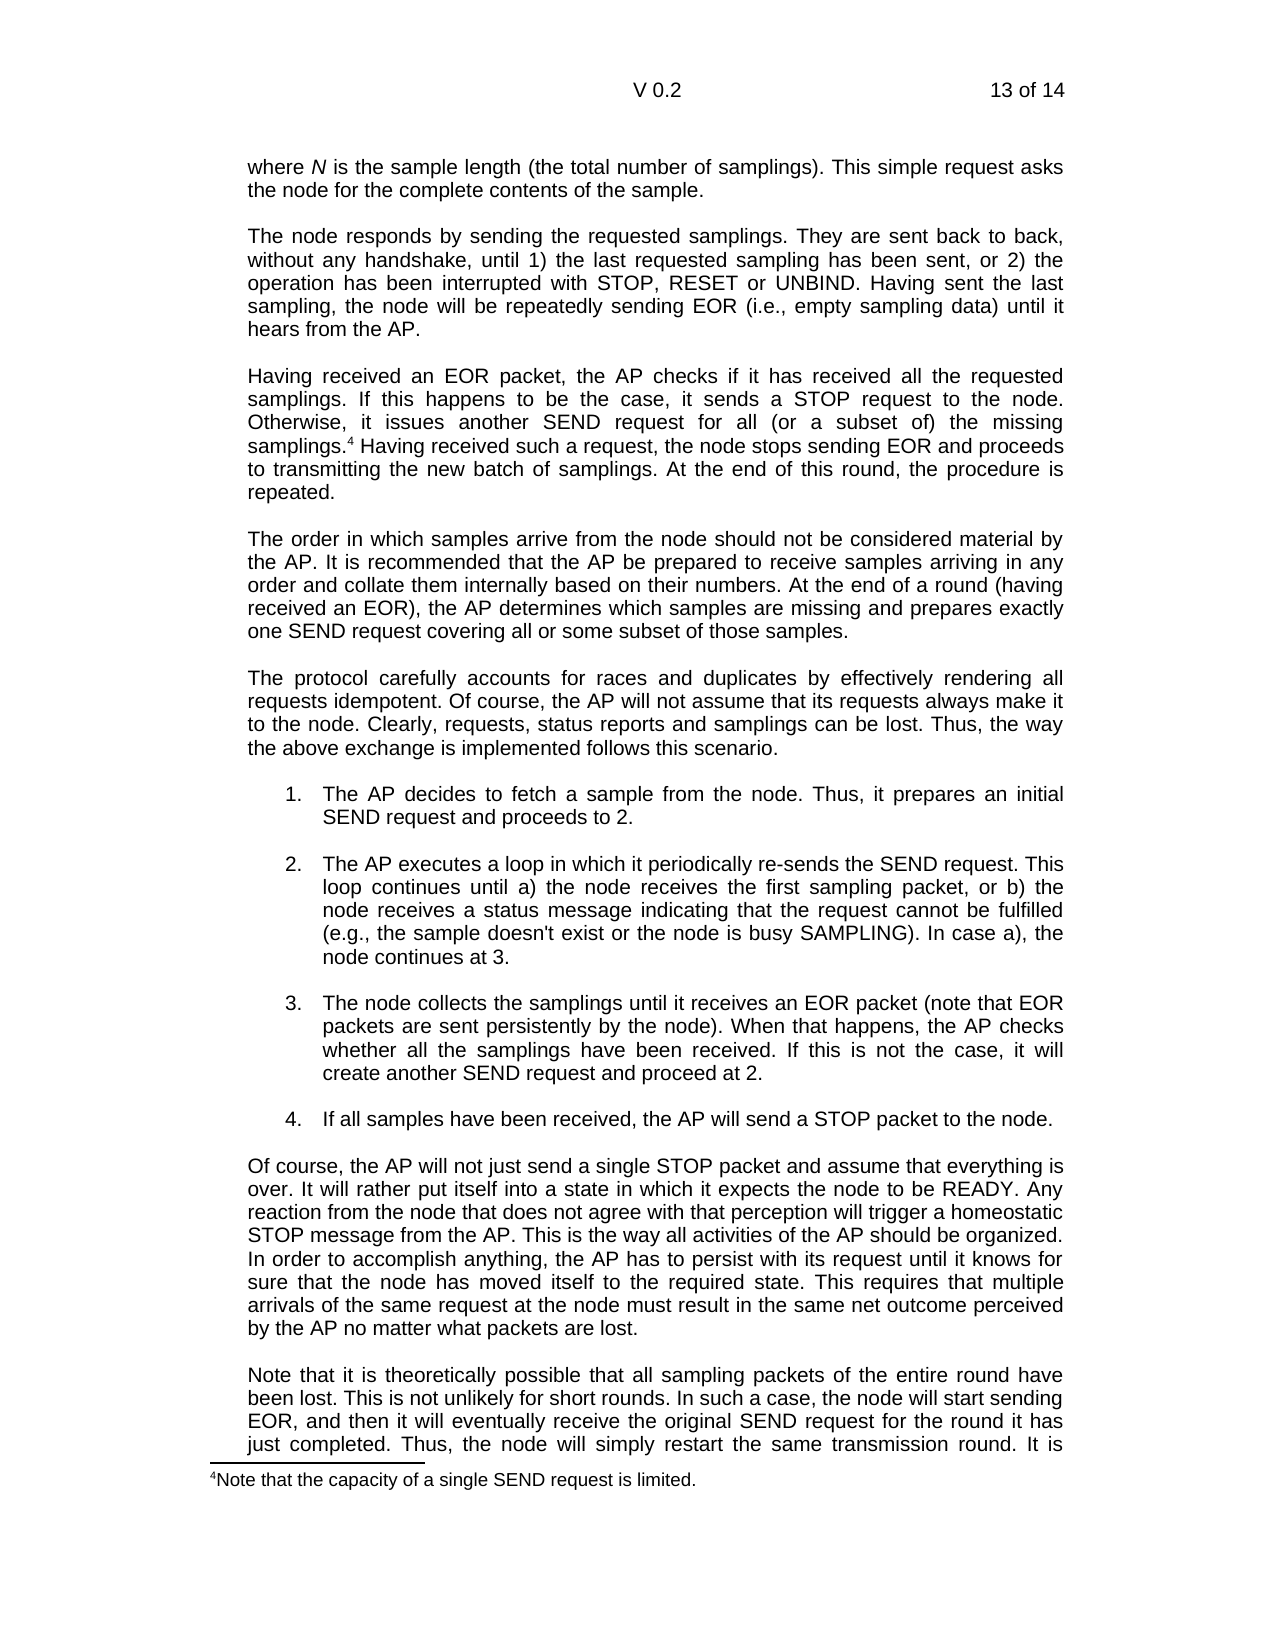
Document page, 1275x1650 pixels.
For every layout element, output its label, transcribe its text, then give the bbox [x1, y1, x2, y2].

text The protocol carefully accounts for races and duplicates by effectively rendering all requests idempotent. Of course, the AP will not assume that its requests always make it to the node. Clearly, requests, status reports and samplings can be lost. Thus, the way the above exchange is implemented follows this scenario. [247, 666, 1065, 759]
list The node collects the samplings until it receives an EOR packet (note that EOR packets are sent persistently by the node). When that happens, the AP checks whether all the samplings have been received. If this is not the case, it will create another SEND request and proceed at 2. [285, 992, 1065, 1084]
text The node responds by sending the requested samplings. They are sent back to back, without any handshake, until 1) the last requested sampling has been sent, or 2) the operation has been interrupted with STOP, RESET or UNBIND. Having sent the last sampling, the node will be repeatedly sending EOR (i.e., empty sampling data) until it hears from the AP. [247, 225, 1065, 341]
text Note that the capacity of a single SEND request is limited. [210, 1469, 1065, 1490]
text Having received an EOR packet, the AP checks if it has received all the requested samplings. If this happens to be the case, it sends a STOP request to the node. Otherwise, it issues another SEND request for all (or a subset of) the missing samplings. Having received such a request, the node stops sending EOR and proceeds to transmitting the new batch of samplings. At the end of this round, the procedure is repeated. [247, 364, 1065, 504]
text The order in which samples arrive from the node should not be considered material by the AP. It is recommended that the AP be prepared to receive samples arriving in any order and collate them internally based on their numbers. At the end of a round (having received an EOR), the AP determines which samples are missing and prepares exactly one SEND request covering all or some subset of those samples. [247, 527, 1065, 643]
text Of course, the AP will not just send a single STOP packet and assume that everything is over. It will rather put itself into a state in which it expects the node to be READY. Any reaction from the node that does not agree with that perception will trigger a homeostatic STOP message from the AP. This is the way all activities of the AP should be organized. In order to accomplish anything, the AP has to persist with its request until it knows for sure that the node has moved itself to the required state. This requires that multiple arrivals of the same request at the node must result in the same net outcome perceived by the AP no matter what packets are lost. [247, 1154, 1065, 1340]
list The AP decides to fetch a sample from the node. Thus, it prepares an initial SEND request and proceeds to 2. [285, 783, 1065, 829]
list The AP executes a loop in which it periodically re-sends the SEND request. This loop continues until a) the node receives the first sampling packet, or b) the node receives a status message indicating that the request cannot be fulfilled (e.g., the sample doesn't exist or the node is busy SAMPLING). In case a), the node continues at 3. [285, 852, 1065, 968]
text where N is the sample length (the total number of samplings). This simple request asks the node for the complete contents of the sample. [247, 155, 1065, 202]
list If all samples have been received, the AP will send a STOP packet to the node. [285, 1108, 1065, 1131]
text Note that it is theoretically possible that all sampling packets of the entire round have been lost. This is not unlikely for short rounds. In such a case, the node will start sending EOR, and then it will eventually receive the original SEND request for the round it has just completed. Thus, the node will simply restart the same transmission round. It is [247, 1363, 1065, 1456]
